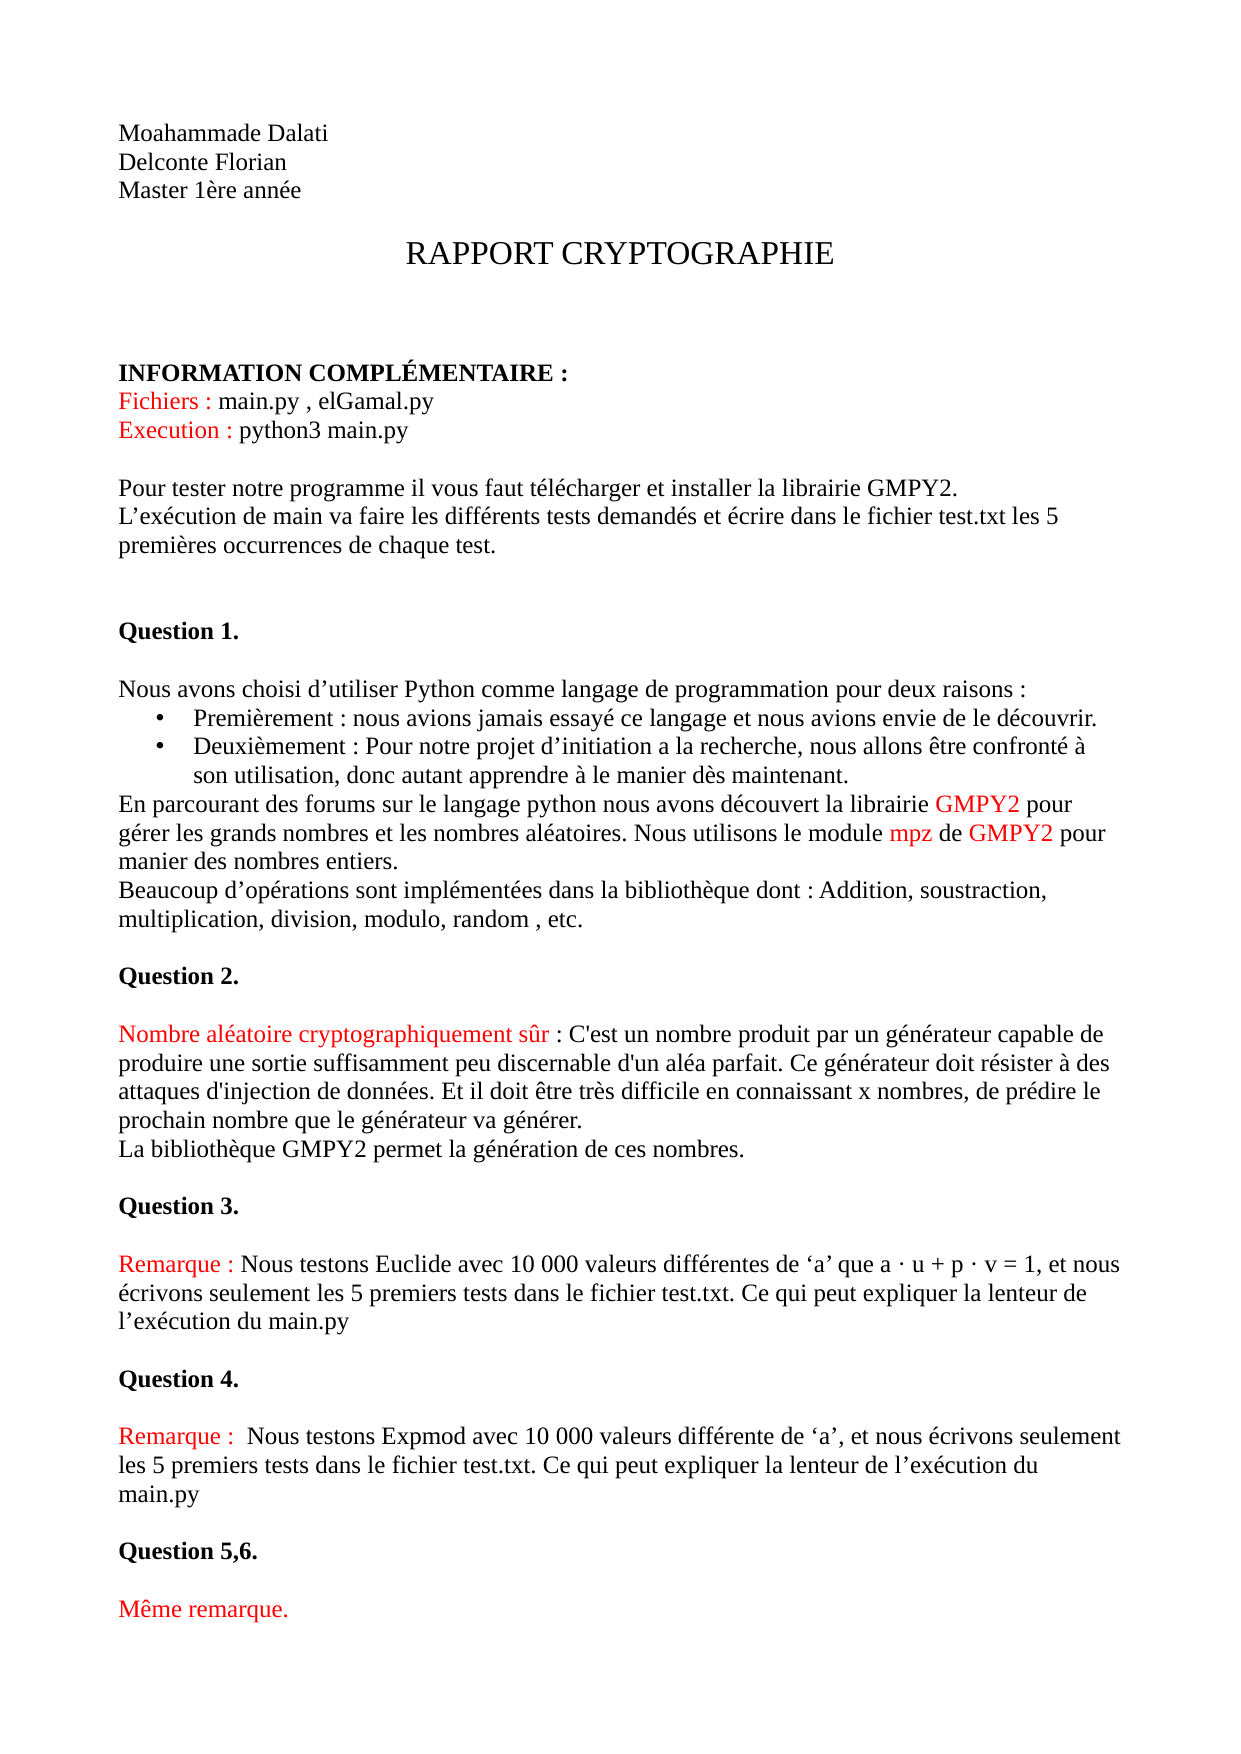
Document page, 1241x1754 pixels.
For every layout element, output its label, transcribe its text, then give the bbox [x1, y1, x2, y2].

text RAPPORT CRYPTOGRAPHIE [118, 233, 1122, 271]
text Pour tester notre programme il vous faut télécharger et installer la librairie GMPY2. [118, 473, 1122, 501]
text La bibliothèque GMPY2 permet la génération de ces nombres. [118, 1134, 1122, 1163]
text L’exécution de main va faire les différents tests demandés et écrire dans le fichier test.txt les 5 premières occurrences de chaque test. [118, 501, 1122, 559]
text INFORMATION COMPLÉMENTAIRE : [118, 358, 1122, 386]
text Question 2. [118, 961, 1122, 990]
text Nombre aléatoire cryptographiquement sûr : C'est un nombre produit par un générateur capable de produire une sortie suffisamment peu discernable d'un aléa parfait. Ce générateur doit résister à des attaques d'injection de données. Et il doit être très difficile en connaissant x nombres, de prédire le prochain nombre que le générateur va générer. [118, 1019, 1122, 1134]
text Moahammade Dalati [118, 118, 1122, 147]
text Question 3. [118, 1191, 1122, 1220]
text Fichiers : main.py , elGamal.py [118, 386, 1122, 415]
list Deuxièmement : Pour notre projet d’initiation a la recherche, nous allons être confronté à son utilisation, donc autant apprendre à le manier dès maintenant. [156, 731, 1122, 789]
text Delconte Florian [118, 147, 1122, 176]
text Remarque : Nous testons Euclide avec 10 000 valeurs différentes de ‘a’ que a · u + p · v = 1, et nous écrivons seulement les 5 premiers tests dans le fichier test.txt. Ce qui peut expliquer la lenteur de l’exécution du main.py [118, 1249, 1122, 1335]
text Nous avons choisi d’utiliser Python comme langage de programmation pour deux raisons : [118, 674, 1122, 703]
text En parcourant des forums sur le langage python nous avons découvert la librairie GMPY2 pour gérer les grands nombres et les nombres aléatoires. Nous utilisons le module mpz de GMPY2 pour manier des nombres entiers. [118, 789, 1122, 875]
text Execution : python3 main.py [118, 415, 1122, 444]
text Question 4. [118, 1364, 1122, 1393]
text Remarque : Nous testons Expmod avec 10 000 valeurs différente de ‘a’, et nous écrivons seulement les 5 premiers tests dans le fichier test.txt. Ce qui peut expliquer la lenteur de l’exécution du main.py [118, 1421, 1122, 1508]
text Beaucoup d’opérations sont implémentées dans la bibliothèque dont : Addition, soustraction, multiplication, division, modulo, random , etc. [118, 875, 1122, 933]
text Même remarque. [118, 1594, 1122, 1623]
text Master 1ère année [118, 176, 1122, 204]
text Question 5,6. [118, 1536, 1122, 1565]
list Premièrement : nous avions jamais essayé ce langage et nous avions envie de le découvrir. [156, 703, 1122, 731]
text Question 1. [118, 616, 1122, 645]
